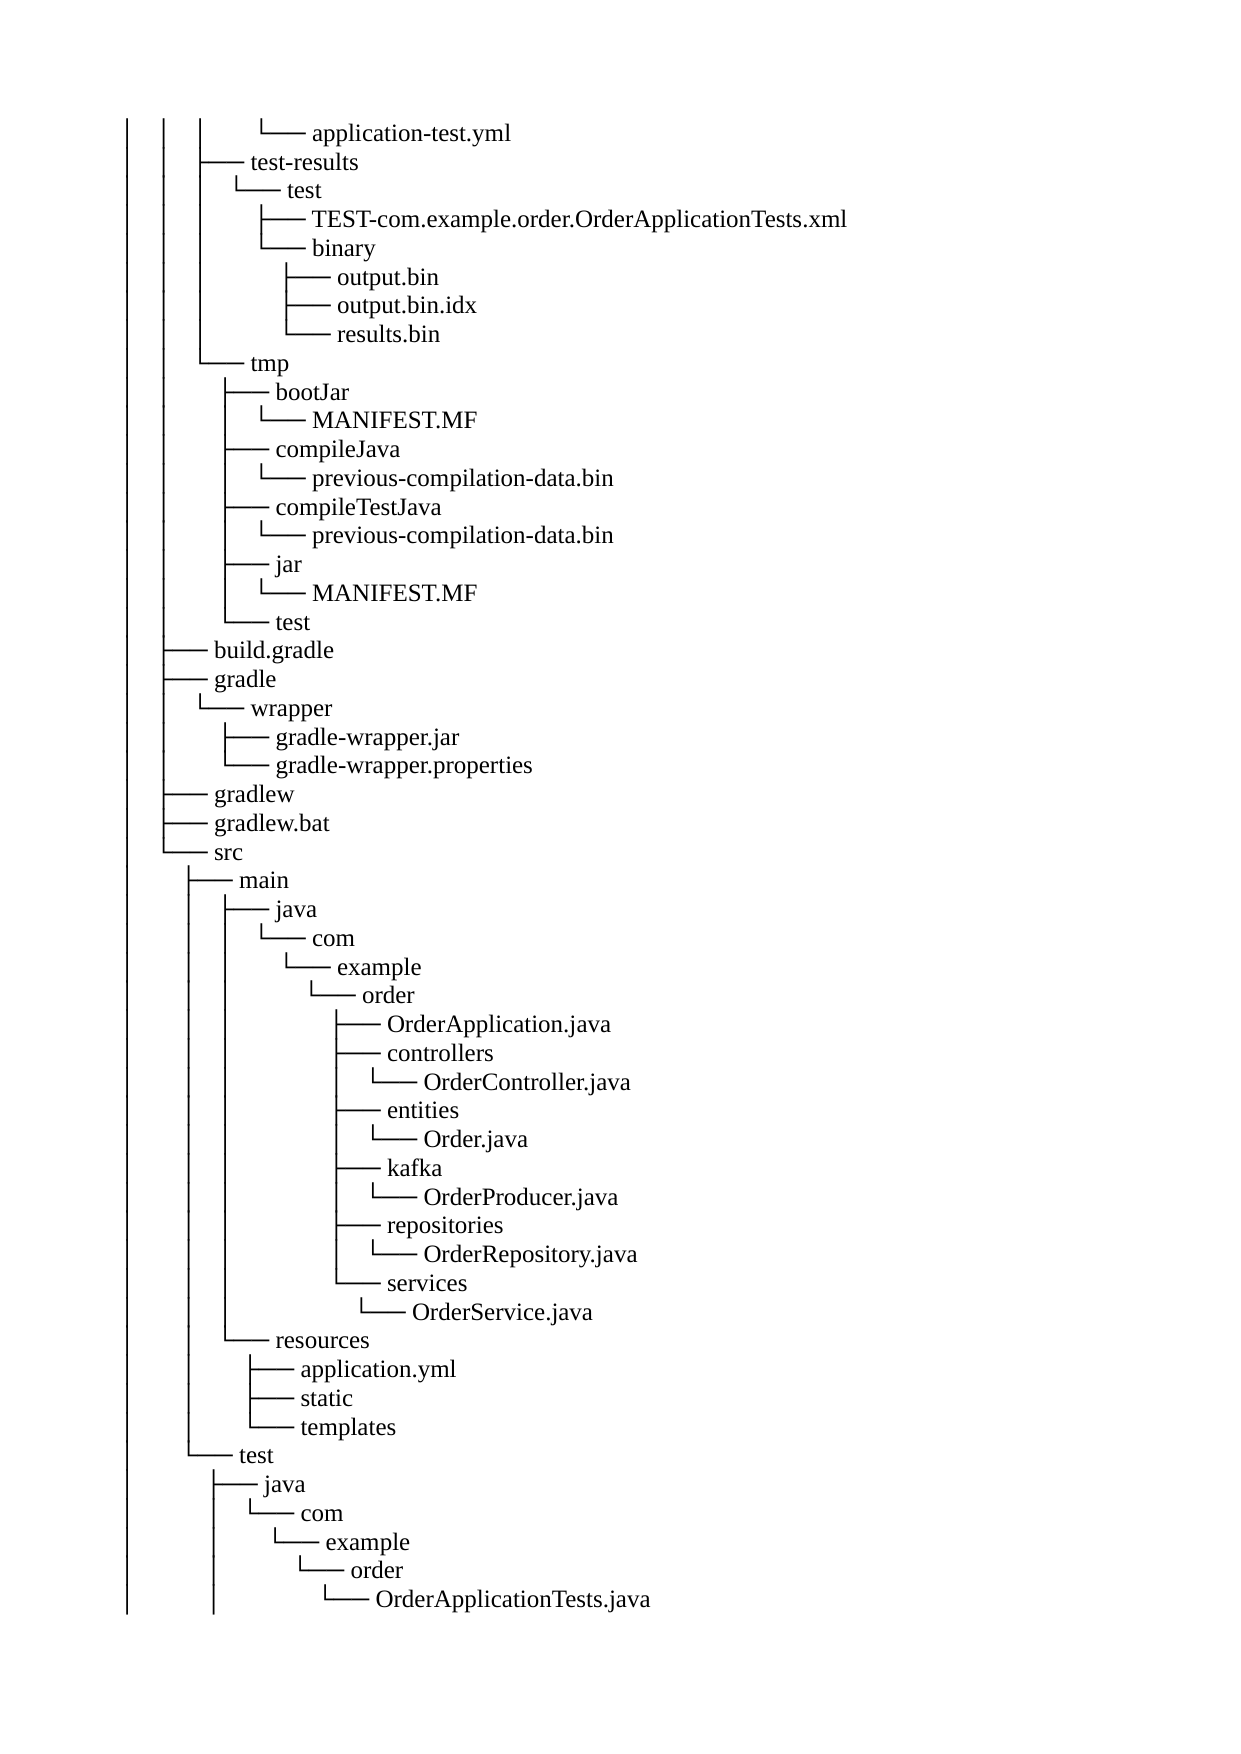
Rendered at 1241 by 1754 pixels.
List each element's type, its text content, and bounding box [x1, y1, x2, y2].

text │ │ │ ├── repositories [337, 1211, 1122, 1239]
text │ │ │ └── services [226, 1268, 1122, 1297]
text │ │ │ └── com [189, 923, 224, 952]
text │ │ │ └── OrderService.java [226, 1297, 1122, 1326]
text │ │ ├── static [251, 1383, 1122, 1412]
text │ │ ├── gradle-wrapper.jar [226, 722, 1122, 751]
text │ │ │ ├── controllers [189, 1038, 224, 1067]
text │ │ │ │ └── OrderProducer.java [337, 1182, 1122, 1211]
text │ │ └── example [128, 1527, 212, 1556]
text │ ├── gradlew [164, 779, 1122, 808]
text │ │ └── templates [189, 1412, 1122, 1441]
text │ │ └── order [128, 1556, 212, 1584]
text │ ├── java [214, 1469, 1122, 1498]
text │ │ │ ├── output.bin [287, 262, 1122, 291]
text │ │ └── test [164, 607, 1122, 636]
text │ │ └── resources [128, 1326, 187, 1354]
text │ │ │ ├── output.bin.idx [201, 291, 285, 319]
text │ │ │ ├── OrderApplication.java [226, 1009, 335, 1038]
text │ │ │ └── binary [201, 233, 1122, 262]
text │ │ │ │ └── Order.java [337, 1124, 1122, 1153]
text │ │ │ └── com [226, 923, 1122, 952]
text │ │ │ │ └── OrderController.java [337, 1067, 1122, 1096]
text │ │ │ ├── TEST-com.example.order.OrderApplicationTests.xml [201, 204, 260, 233]
text │ │ │ └── example [189, 952, 224, 981]
text │ │ │ └── MANIFEST.MF [164, 578, 224, 607]
text │ │ │ └── test [201, 176, 1122, 204]
text │ │ └── tmp [128, 348, 162, 377]
text │ │ │ ├── repositories [189, 1211, 224, 1239]
text │ │ └── tmp [164, 348, 1122, 377]
text │ │ │ │ └── OrderRepository.java [337, 1239, 1122, 1268]
text │ │ ├── gradle-wrapper.jar [128, 722, 162, 751]
text │ │ │ ├── output.bin [128, 262, 162, 291]
text │ ├── java [118, 1469, 126, 1498]
text │ │ │ └── binary [128, 233, 162, 262]
text │ │ └── resources [189, 1326, 1122, 1354]
text │ │ └── example [214, 1527, 1122, 1556]
text │ └── test [128, 1441, 1122, 1469]
text │ │ ├── jar [164, 549, 224, 578]
text │ │ └── tmp [118, 348, 126, 377]
text │ │ ├── jar [128, 549, 162, 578]
text │ │ ├── compileJava [128, 434, 162, 463]
text │ │ ├── static [189, 1383, 249, 1412]
text │ │ ├── test-results [164, 147, 199, 176]
text │ │ └── test [128, 607, 162, 636]
text │ │ │ ├── entities [337, 1096, 1122, 1124]
text │ │ │ ├── output.bin [164, 262, 199, 291]
text │ │ └── com [118, 1498, 126, 1527]
text │ │ ├── compileTestJava [226, 492, 1122, 521]
text │ │ │ │ └── Order.java [226, 1124, 335, 1153]
text │ │ │ │ └── OrderProducer.java [189, 1182, 224, 1211]
text │ ├── gradlew [128, 779, 162, 808]
text │ │ │ │ └── Order.java [189, 1124, 224, 1153]
text │ └── src [118, 837, 126, 866]
text │ │ ├── application.yml [251, 1354, 1122, 1383]
text │ │ ├── bootJar [128, 377, 162, 406]
text │ │ └── com [128, 1498, 212, 1527]
text │ │ │ └── previous-compilation-data.bin [164, 521, 224, 549]
text │ │ │ │ └── OrderController.java [128, 1067, 187, 1096]
text │ │ │ └── application-test.yml [201, 118, 1122, 147]
text │ │ ├── test-results [128, 147, 162, 176]
text │ │ ├── compileJava [164, 434, 224, 463]
text │ │ │ └── previous-compilation-data.bin [164, 463, 224, 492]
text │ ├── gradlew.bat [128, 808, 162, 837]
text │ │ │ │ └── OrderRepository.java [128, 1239, 187, 1268]
text │ │ │ ├── output.bin.idx [287, 291, 1122, 319]
text │ │ │ ├── TEST-com.example.order.OrderApplicationTests.xml [262, 204, 1122, 233]
text │ │ │ ├── output.bin.idx [128, 291, 162, 319]
text │ └── test [118, 1441, 126, 1469]
text │ │ │ ├── output.bin [201, 262, 285, 291]
text │ │ │ │ └── OrderProducer.java [128, 1182, 187, 1211]
text │ │ │ └── services [189, 1268, 224, 1297]
text │ │ └── wrapper [164, 693, 1122, 722]
text │ │ │ └── OrderService.java [128, 1297, 187, 1326]
text │ │ │ ├── repositories [226, 1211, 335, 1239]
text │ │ │ ├── OrderApplication.java [128, 1009, 187, 1038]
text │ │ │ └── application-test.yml [128, 118, 162, 147]
text │ │ │ ├── OrderApplication.java [337, 1009, 1122, 1038]
text │ │ ├── bootJar [164, 377, 224, 406]
text │ │ │ └── test [164, 176, 199, 204]
text │ │ └── wrapper [128, 693, 162, 722]
text │ │ │ └── example [128, 952, 187, 981]
text │ │ ├── gradle-wrapper.jar [164, 722, 224, 751]
text │ │ │ ├── entities [128, 1096, 187, 1124]
text │ │ │ └── OrderService.java [189, 1297, 224, 1326]
text │ │ │ └── order [128, 981, 187, 1009]
text │ │ └── templates [128, 1412, 187, 1441]
text │ │ │ └── MANIFEST.MF [226, 406, 1122, 434]
text │ │ │ ├── entities [189, 1096, 224, 1124]
text │ ├── java [128, 1469, 212, 1498]
text │ │ ├── java [226, 894, 1122, 923]
text │ │ ├── static [128, 1383, 187, 1412]
text │ │ │ └── previous-compilation-data.bin [226, 463, 1122, 492]
text │ │ │ ├── controllers [128, 1038, 187, 1067]
text │ ├── build.gradle [128, 636, 162, 664]
text │ │ │ ├── kafka [226, 1153, 335, 1182]
text │ │ ├── bootJar [226, 377, 1122, 406]
text │ │ ├── application.yml [128, 1354, 187, 1383]
text │ │ │ └── results.bin [128, 319, 162, 348]
text │ │ │ └── previous-compilation-data.bin [226, 521, 1122, 549]
text │ │ │ └── results.bin [164, 319, 199, 348]
text │ │ │ └── application-test.yml [164, 118, 199, 147]
text │ │ │ │ └── OrderRepository.java [226, 1239, 335, 1268]
text │ │ │ └── MANIFEST.MF [128, 406, 162, 434]
text │ │ │ │ └── Order.java [128, 1124, 187, 1153]
text │ │ └── gradle-wrapper.properties [128, 751, 162, 779]
text │ │ ├── jar [118, 549, 126, 578]
text │ │ ├── application.yml [189, 1354, 249, 1383]
text │ │ │ └── order [226, 981, 1122, 1009]
text │ │ │ └── MANIFEST.MF [164, 406, 224, 434]
text │ ├── main [189, 866, 1122, 894]
text │ │ └── OrderApplicationTests.java [128, 1584, 212, 1613]
text │ │ ├── compileJava [226, 434, 1122, 463]
text │ │ │ ├── OrderApplication.java [189, 1009, 224, 1038]
text │ │ └── order [214, 1556, 1122, 1584]
text │ │ │ ├── entities [226, 1096, 335, 1124]
text │ │ │ └── binary [164, 233, 199, 262]
text │ │ │ ├── controllers [226, 1038, 335, 1067]
text │ ├── build.gradle [164, 636, 1122, 664]
text │ ├── main [118, 866, 126, 894]
text │ │ └── OrderApplicationTests.java [214, 1584, 1122, 1613]
text │ │ │ ├── kafka [337, 1153, 1122, 1182]
text │ │ │ └── com [128, 923, 187, 952]
text │ │ │ └── previous-compilation-data.bin [128, 521, 162, 549]
text │ │ │ │ └── OrderProducer.java [226, 1182, 335, 1211]
text │ │ ├── java [128, 894, 187, 923]
text │ │ │ └── services [128, 1268, 187, 1297]
text │ └── src [128, 837, 1122, 866]
text │ │ │ └── MANIFEST.MF [226, 578, 1122, 607]
text │ │ │ └── example [226, 952, 1122, 981]
text │ ├── gradlew.bat [164, 808, 1122, 837]
text │ │ └── gradle-wrapper.properties [164, 751, 1122, 779]
text │ │ │ ├── kafka [128, 1153, 187, 1182]
text │ │ ├── test-results [201, 147, 1122, 176]
text │ │ │ └── test [128, 176, 162, 204]
text │ │ │ └── order [189, 981, 224, 1009]
text │ │ │ │ └── OrderController.java [226, 1067, 335, 1096]
text │ │ └── com [214, 1498, 1122, 1527]
text │ │ ├── java [189, 894, 224, 923]
text │ │ │ ├── kafka [189, 1153, 224, 1182]
text │ ├── gradle [128, 664, 162, 693]
text │ │ │ │ └── OrderController.java [189, 1067, 224, 1096]
text │ │ │ ├── output.bin.idx [164, 291, 199, 319]
text │ │ │ ├── controllers [337, 1038, 1122, 1067]
text │ │ │ ├── repositories [128, 1211, 187, 1239]
text │ │ ├── jar [226, 549, 1122, 578]
text │ │ │ │ └── OrderRepository.java [189, 1239, 224, 1268]
text │ │ ├── compileTestJava [164, 492, 224, 521]
text │ │ │ └── results.bin [201, 319, 1122, 348]
text │ │ ├── compileTestJava [128, 492, 162, 521]
text │ │ │ └── MANIFEST.MF [128, 578, 162, 607]
text │ │ │ └── previous-compilation-data.bin [128, 463, 162, 492]
text │ ├── gradle [164, 664, 1122, 693]
text │ ├── main [128, 866, 187, 894]
